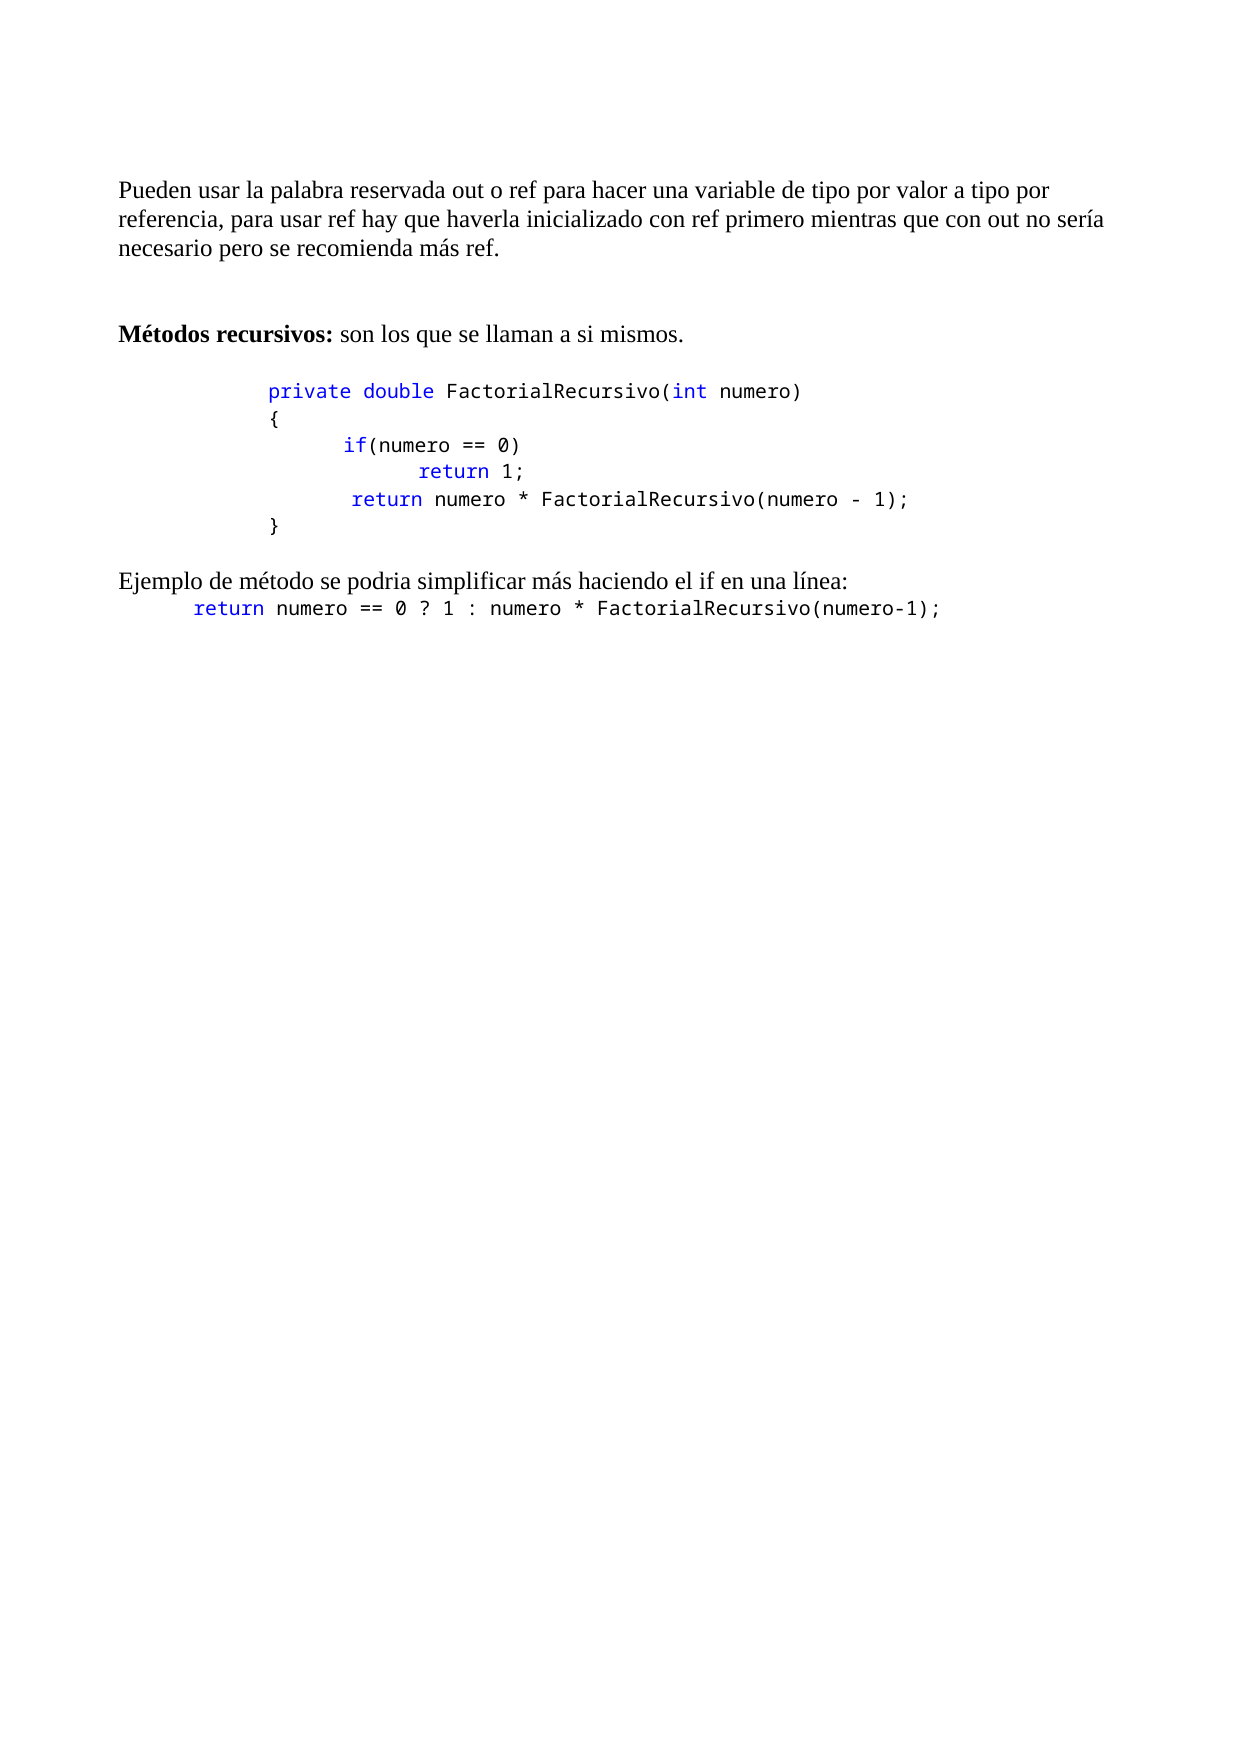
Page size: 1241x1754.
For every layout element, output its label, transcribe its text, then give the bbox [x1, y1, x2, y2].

text return 1; [118, 458, 1122, 485]
text } [118, 512, 1122, 539]
text private double FactorialRecursivo(int numero) [118, 377, 1122, 404]
text Ejemplo de método se podria simplificar más haciendo el if en una línea: [118, 566, 1122, 594]
text if(numero == 0) [118, 431, 1122, 458]
text return numero == 0 ? 1 : numero * FactorialRecursivo(numero-1); [118, 594, 1122, 621]
text return numero * FactorialRecursivo(numero - 1); [118, 485, 1122, 512]
text Pueden usar la palabra reservada out o ref para hacer una variable de tipo por valor a tipo por referencia, para usar ref hay que haverla inicializado con ref primero mientras que con out no sería necesario pero se recomienda más ref. [118, 176, 1122, 262]
text { [118, 404, 1122, 431]
text Métodos recursivos: son los que se llaman a si mismos. [118, 319, 1122, 348]
